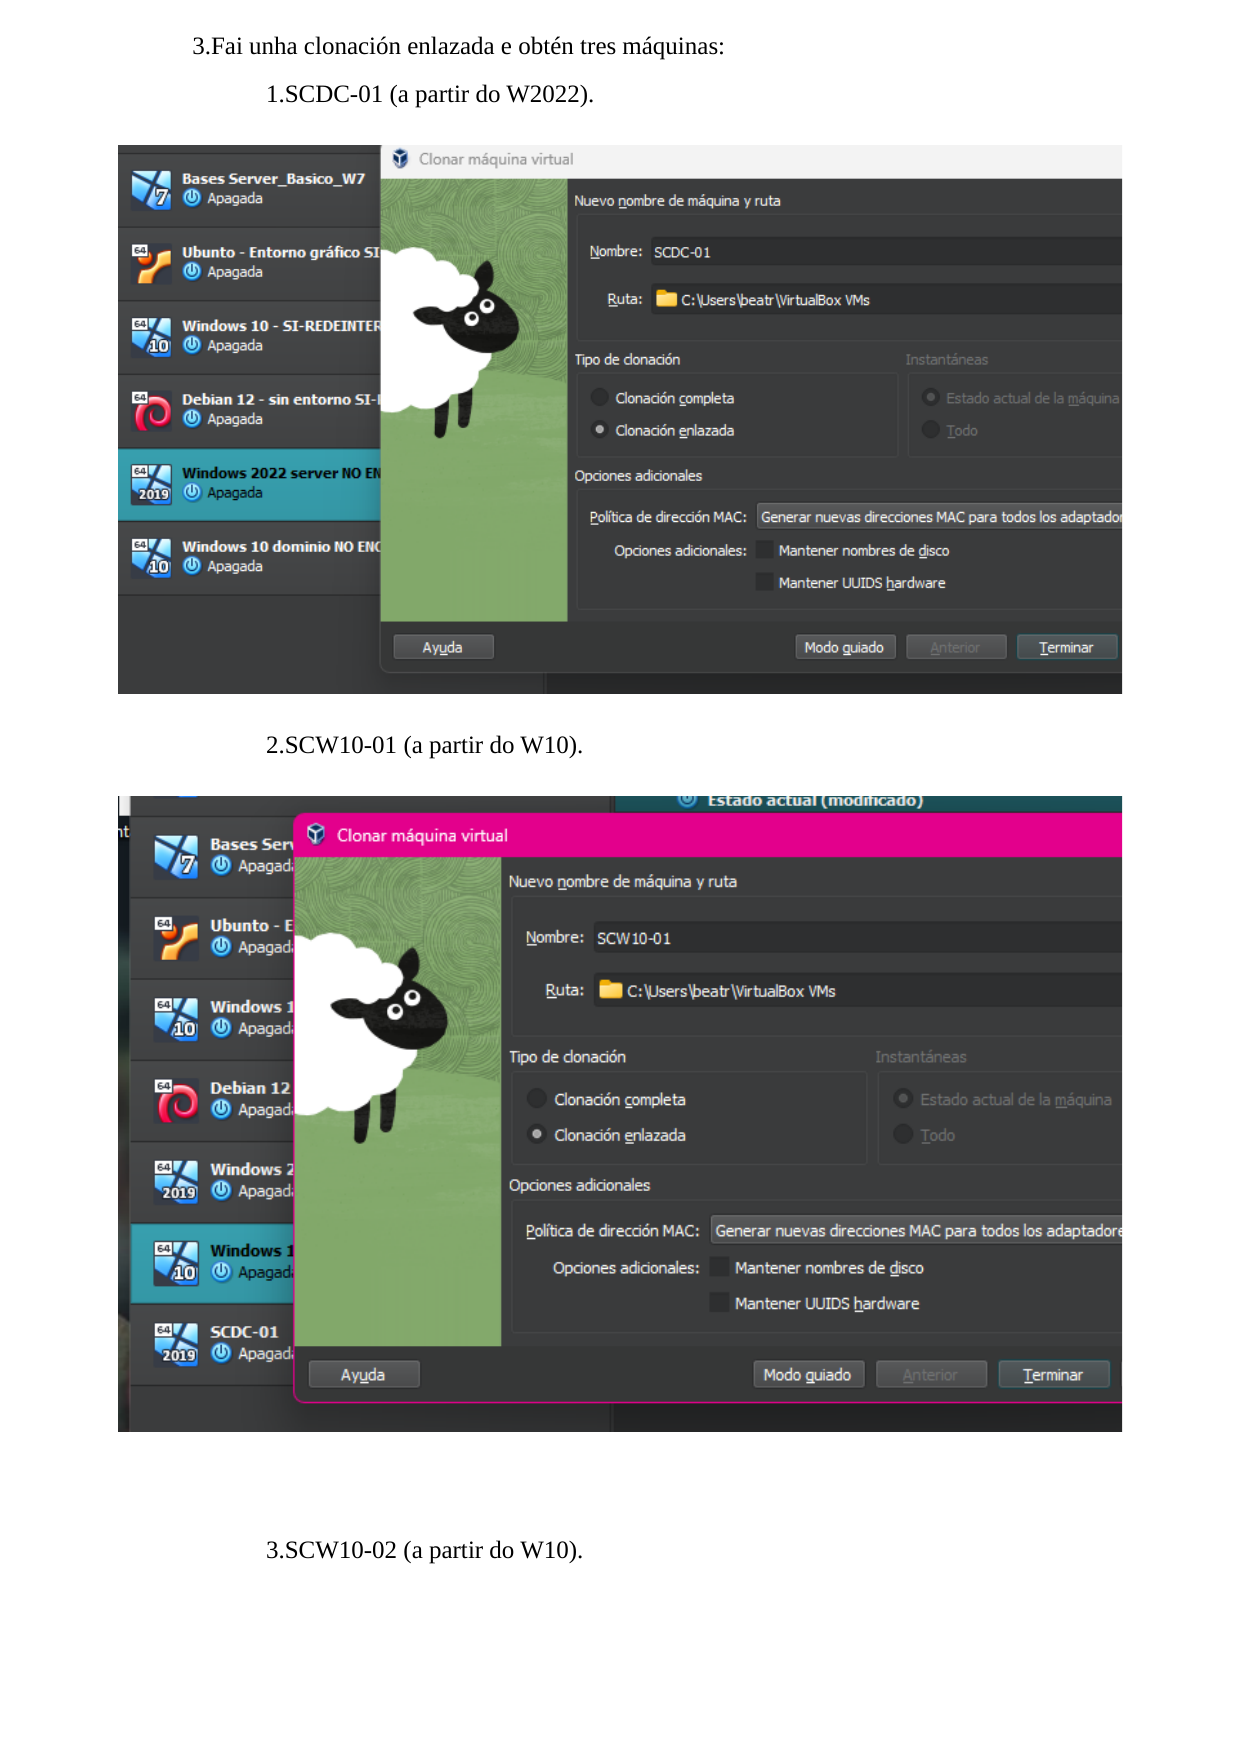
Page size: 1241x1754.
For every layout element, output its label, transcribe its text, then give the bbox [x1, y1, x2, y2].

list SCDC-01 (a partir do W2022). [118, 79, 1122, 108]
list SCW10-01 (a partir do W10). [118, 730, 1122, 759]
picture [118, 145, 1123, 694]
picture [118, 796, 1123, 1432]
list SCW10-02 (a partir do W10). [118, 1535, 1122, 1564]
list Fai unha clonación enlazada e obtén tres máquinas: [118, 31, 1122, 60]
